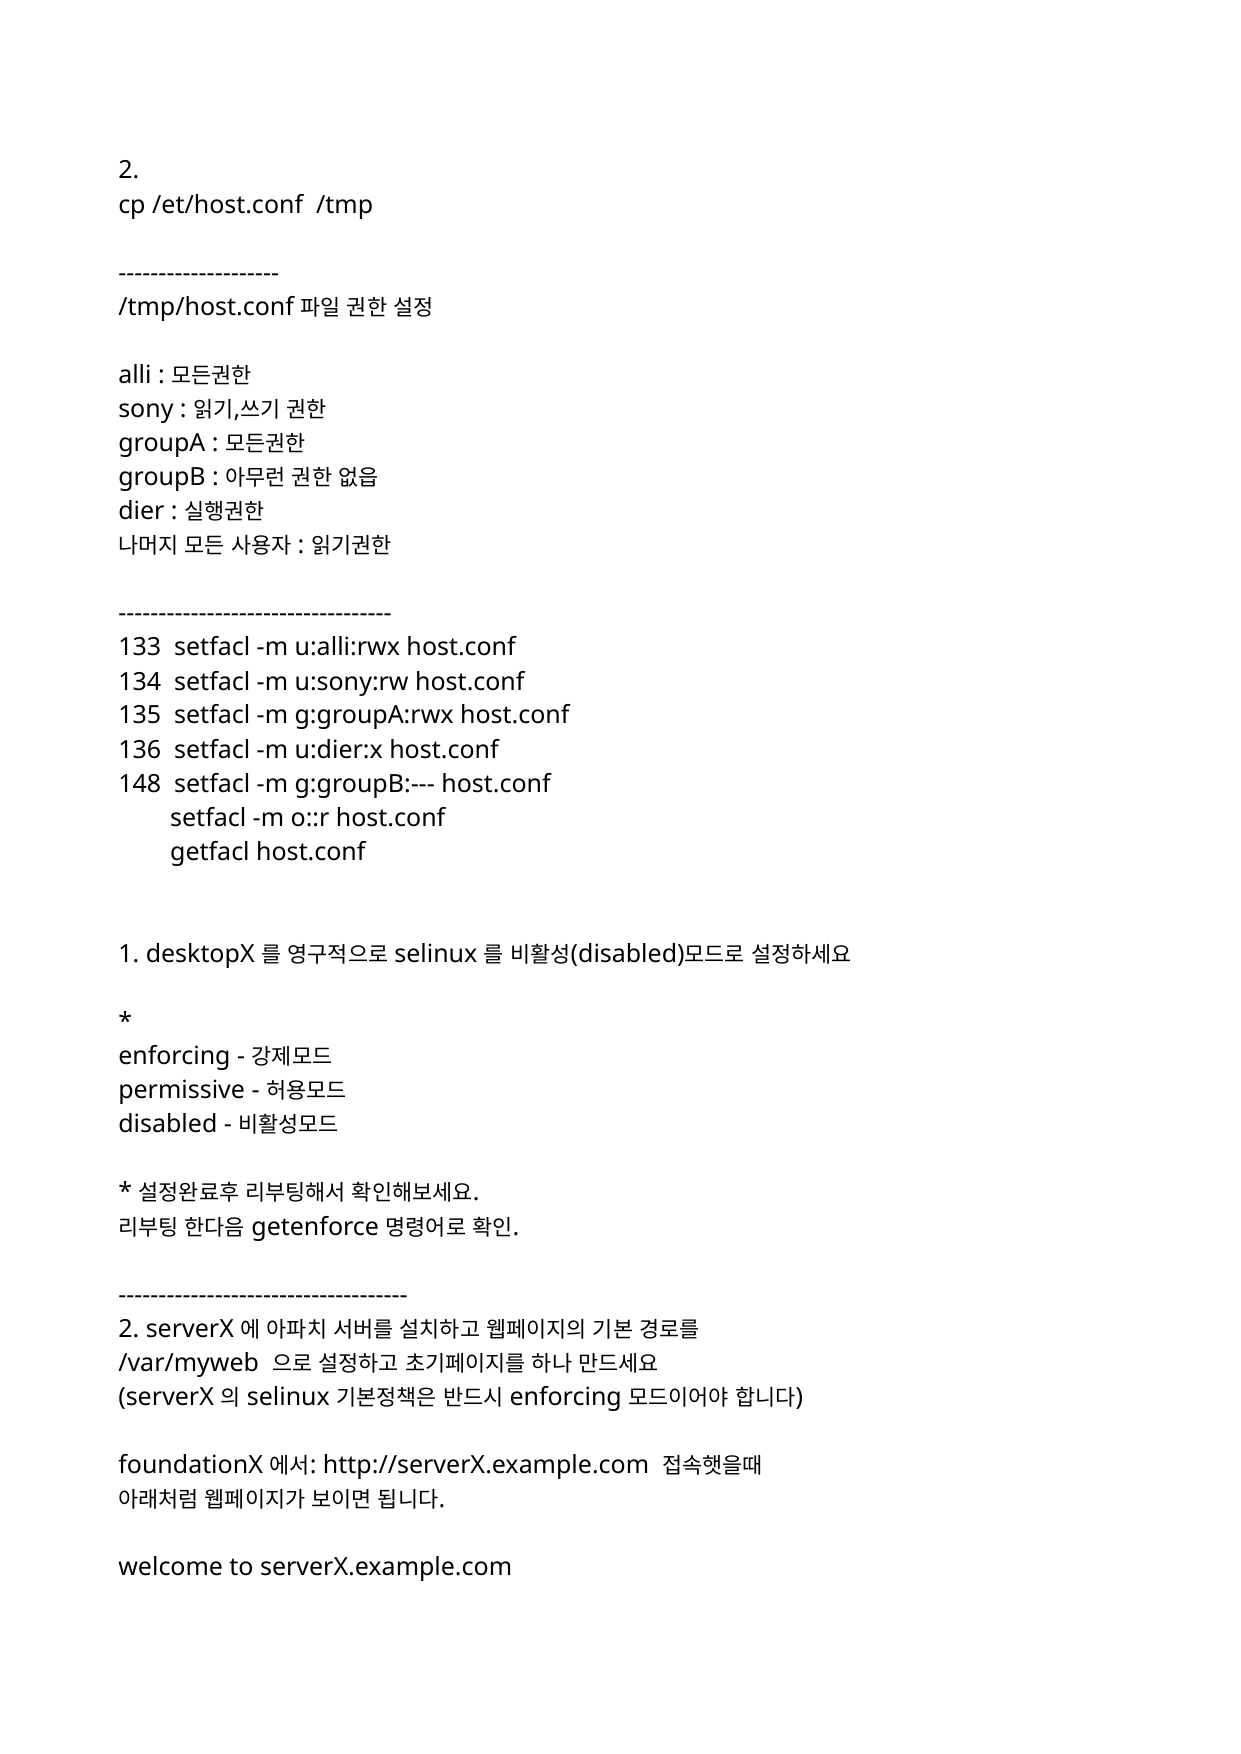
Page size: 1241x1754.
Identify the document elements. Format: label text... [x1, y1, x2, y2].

text * 설정완료후 리부팅해서 확인해보세요. [118, 1174, 1122, 1208]
text groupB : 아무런 권한 없읍 [118, 459, 1122, 493]
text 135 setfacl -m g:groupA:rwx host.conf [118, 697, 1122, 731]
text dier : 실행권한 [118, 493, 1122, 527]
text -------------------- [118, 254, 1122, 288]
text welcome to serverX.example.com [118, 1549, 1122, 1583]
text permissive - 허용모드 [118, 1072, 1122, 1106]
text foundationX 에서: http://serverX.example.com 접속햇을때 [118, 1447, 1122, 1481]
text sony : 읽기,쓰기 권한 [118, 391, 1122, 425]
text ---------------------------------- [118, 595, 1122, 629]
text 2. serverX 에 아파치 서버를 설치하고 웹페이지의 기본 경로를 [118, 1310, 1122, 1344]
text * [118, 1004, 1122, 1038]
text 나머지 모든 사용자 : 읽기권한 [118, 527, 1122, 561]
text ------------------------------------ [118, 1276, 1122, 1310]
text 2. [118, 152, 1122, 186]
text getfacl host.conf [118, 833, 1122, 867]
text 리부팅 한다음 getenforce 명령어로 확인. [118, 1208, 1122, 1242]
text 1. desktopX 를 영구적으로 selinux 를 비활성(disabled)모드로 설정하세요 [118, 936, 1122, 970]
text setfacl -m o::r host.conf [118, 799, 1122, 833]
text 136 setfacl -m u:dier:x host.conf [118, 731, 1122, 765]
text enforcing - 강제모드 [118, 1038, 1122, 1072]
text 아래처럼 웹페이지가 보이면 됩니다. [118, 1481, 1122, 1515]
text 148 setfacl -m g:groupB:--- host.conf [118, 765, 1122, 799]
text alli : 모든권한 [118, 357, 1122, 391]
text 133 setfacl -m u:alli:rwx host.conf [118, 629, 1122, 663]
text 134 setfacl -m u:sony:rw host.conf [118, 663, 1122, 697]
text /var/myweb 으로 설정하고 초기페이지를 하나 만드세요 [118, 1344, 1122, 1378]
text cp /et/host.conf /tmp [118, 186, 1122, 220]
text groupA : 모든권한 [118, 425, 1122, 459]
text (serverX 의 selinux 기본정책은 반드시 enforcing 모드이어야 합니다) [118, 1378, 1122, 1412]
text /tmp/host.conf 파일 권한 설정 [118, 288, 1122, 322]
text disabled - 비활성모드 [118, 1106, 1122, 1140]
